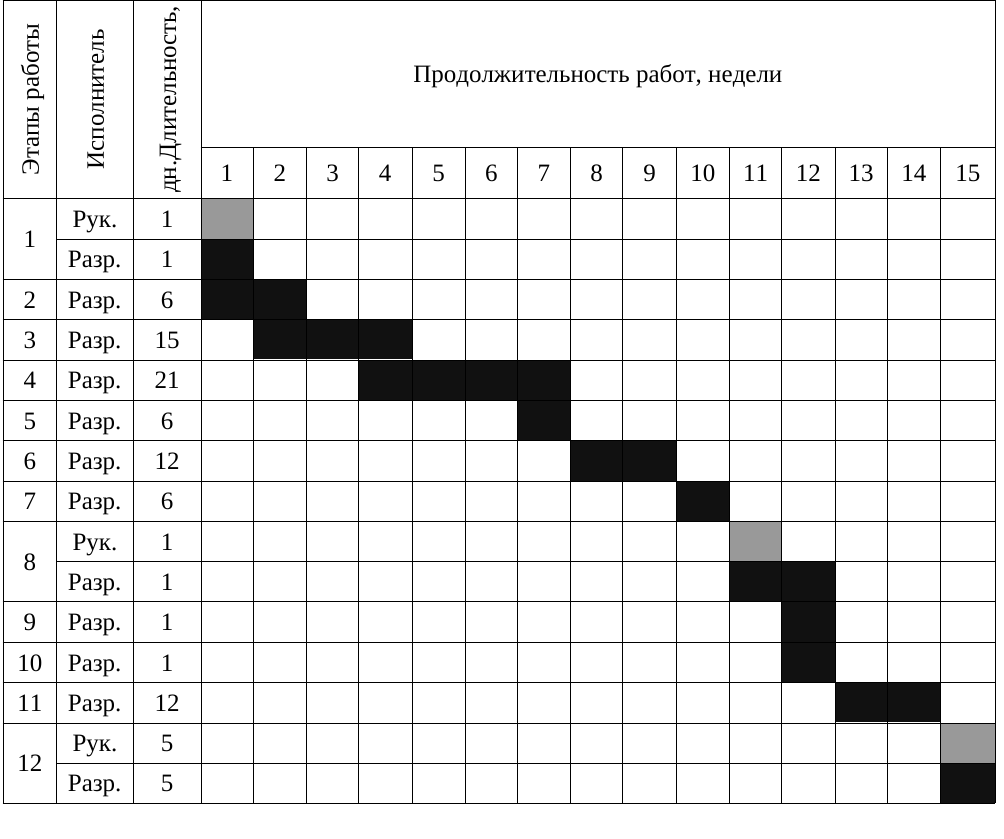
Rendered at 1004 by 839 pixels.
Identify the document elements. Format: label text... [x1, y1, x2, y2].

table_cell 11 [4, 683, 56, 722]
table_cell [466, 562, 517, 601]
table_cell [413, 199, 465, 239]
table_cell [941, 320, 995, 359]
table_cell [359, 683, 412, 722]
table_cell [413, 643, 465, 682]
table_cell [518, 522, 570, 561]
table_cell [730, 441, 781, 481]
table_cell [466, 482, 517, 521]
table_cell [782, 562, 835, 601]
table_cell [518, 643, 570, 682]
table_cell 5 [134, 724, 201, 763]
table_cell [677, 361, 729, 400]
table_cell [571, 401, 622, 440]
table_cell [413, 683, 465, 722]
table_cell [466, 724, 517, 763]
table_cell 21 [134, 361, 201, 400]
table_cell 1 [202, 148, 253, 198]
table_cell [254, 240, 306, 279]
table_cell [307, 724, 358, 763]
table_cell [202, 643, 253, 682]
table_cell [413, 441, 465, 481]
table_cell [571, 724, 622, 763]
table_cell 12 [4, 724, 56, 803]
table_cell [571, 199, 622, 239]
table_cell [254, 482, 306, 521]
table_cell 14 [888, 148, 940, 198]
table_cell Разр. [57, 320, 133, 359]
table_cell [466, 401, 517, 440]
table_cell [677, 441, 729, 481]
table_cell [307, 199, 358, 239]
table_cell [518, 401, 570, 440]
table_cell [359, 764, 412, 803]
table_cell [571, 522, 622, 561]
table_cell [254, 199, 306, 239]
table_cell [518, 441, 570, 481]
table_cell [307, 522, 358, 561]
table_cell Рук. [57, 199, 133, 239]
table_cell Разр. [57, 280, 133, 319]
table_cell [941, 280, 995, 319]
table_cell [307, 643, 358, 682]
table_cell [359, 562, 412, 601]
table_cell [307, 683, 358, 722]
table_cell 13 [836, 148, 887, 198]
table_cell [623, 401, 676, 440]
table_cell [888, 724, 940, 763]
table_cell [677, 522, 729, 561]
table_cell [782, 683, 835, 722]
table_cell [677, 683, 729, 722]
table_cell [730, 562, 781, 601]
table_cell [254, 441, 306, 481]
table_cell [254, 562, 306, 601]
table_cell [888, 764, 940, 803]
table_cell Разр. [57, 562, 133, 601]
table_cell [941, 683, 995, 722]
table_cell 1 [134, 199, 201, 239]
table_cell [836, 441, 887, 481]
table_cell [782, 320, 835, 359]
table_cell [888, 280, 940, 319]
table_cell [677, 401, 729, 440]
table_cell [623, 764, 676, 803]
table_cell [571, 280, 622, 319]
table_cell [730, 482, 781, 521]
table_header Этапы работы [4, 1, 56, 198]
table_cell [677, 764, 729, 803]
table_cell [730, 683, 781, 722]
table_cell [888, 683, 940, 722]
table_cell [254, 643, 306, 682]
table_cell [730, 643, 781, 682]
table_cell [782, 602, 835, 642]
table_cell [518, 199, 570, 239]
table_cell [782, 643, 835, 682]
table_cell 12 [134, 441, 201, 481]
table_cell [307, 320, 358, 359]
table_cell [836, 320, 887, 359]
table_cell [888, 602, 940, 642]
table_cell [571, 562, 622, 601]
table_cell [836, 482, 887, 521]
table_cell [571, 602, 622, 642]
table_cell [518, 482, 570, 521]
table_cell [359, 522, 412, 561]
table_header Исполнитель [57, 1, 133, 198]
table_cell [466, 199, 517, 239]
table_cell 12 [782, 148, 835, 198]
table_cell [941, 643, 995, 682]
table_cell [730, 401, 781, 440]
table_cell [836, 602, 887, 642]
table_cell 12 [134, 683, 201, 722]
table_cell [359, 240, 412, 279]
table_cell 10 [4, 643, 56, 682]
table_cell [413, 562, 465, 601]
table_cell [571, 683, 622, 722]
table_cell [254, 764, 306, 803]
table_cell 7 [4, 482, 56, 521]
table_cell [307, 240, 358, 279]
table_cell [623, 482, 676, 521]
table_cell [623, 361, 676, 400]
table_cell [518, 320, 570, 359]
table_cell [254, 361, 306, 400]
table_cell [359, 401, 412, 440]
table_cell [730, 602, 781, 642]
table_cell [359, 280, 412, 319]
table_header Продолжительность работ, недели [202, 1, 995, 147]
table_cell [730, 361, 781, 400]
table_cell 15 [134, 320, 201, 359]
table_cell [202, 683, 253, 722]
table_cell [782, 280, 835, 319]
table_cell [888, 401, 940, 440]
table_cell [359, 643, 412, 682]
table_cell Разр. [57, 764, 133, 803]
table_cell 11 [730, 148, 781, 198]
table_cell [307, 361, 358, 400]
table_cell [571, 441, 622, 481]
table_cell [202, 441, 253, 481]
table_cell [782, 361, 835, 400]
table_cell [571, 361, 622, 400]
table_cell [888, 361, 940, 400]
table_cell 1 [134, 240, 201, 279]
table_cell [518, 724, 570, 763]
table_cell [518, 602, 570, 642]
table_header Длительность, дн. [134, 1, 201, 198]
table_cell [623, 562, 676, 601]
table_cell 15 [941, 148, 995, 198]
table_cell [623, 441, 676, 481]
table_cell [677, 482, 729, 521]
table_cell [730, 764, 781, 803]
table_cell [466, 361, 517, 400]
table_cell [836, 361, 887, 400]
table_cell [254, 401, 306, 440]
table_cell [623, 320, 676, 359]
table_cell [359, 199, 412, 239]
table_cell [466, 643, 517, 682]
table_cell Разр. [57, 401, 133, 440]
table_cell 6 [134, 280, 201, 319]
table_cell [782, 240, 835, 279]
table_cell [307, 482, 358, 521]
table_cell [307, 401, 358, 440]
table_cell [623, 683, 676, 722]
table_cell [836, 724, 887, 763]
table_cell [413, 280, 465, 319]
table_cell [782, 482, 835, 521]
table_cell [518, 562, 570, 601]
table_cell [413, 240, 465, 279]
table_cell [413, 764, 465, 803]
table_cell [413, 522, 465, 561]
table_cell [941, 401, 995, 440]
table_cell [202, 522, 253, 561]
table_cell [677, 562, 729, 601]
table_cell [941, 522, 995, 561]
table_cell [571, 643, 622, 682]
table_cell Разр. [57, 441, 133, 481]
table_cell [413, 482, 465, 521]
table_cell [836, 240, 887, 279]
table_cell 1 [134, 602, 201, 642]
table_cell 1 [134, 522, 201, 561]
table_cell [623, 199, 676, 239]
table_cell [254, 280, 306, 319]
table_cell [359, 320, 412, 359]
table_cell [307, 602, 358, 642]
table_cell [888, 199, 940, 239]
table_cell 1 [134, 643, 201, 682]
table_cell [623, 280, 676, 319]
table_cell [202, 724, 253, 763]
table_cell [941, 361, 995, 400]
table_cell [941, 441, 995, 481]
table_cell Рук. [57, 724, 133, 763]
table_cell 5 [134, 764, 201, 803]
table_cell 9 [623, 148, 676, 198]
table_cell [888, 522, 940, 561]
table_cell Разр. [57, 361, 133, 400]
table_cell [359, 441, 412, 481]
table_cell [466, 441, 517, 481]
table_cell [941, 764, 995, 803]
table_cell 1 [4, 199, 56, 279]
table_cell [466, 764, 517, 803]
table_cell [941, 199, 995, 239]
table_cell [730, 320, 781, 359]
table_cell [307, 441, 358, 481]
table_cell [836, 683, 887, 722]
table_cell [836, 764, 887, 803]
table_cell [836, 280, 887, 319]
table_cell [836, 562, 887, 601]
table_cell [254, 320, 306, 359]
table_cell [888, 562, 940, 601]
table_cell [202, 240, 253, 279]
table_cell [202, 562, 253, 601]
table_cell [518, 683, 570, 722]
table_cell [202, 764, 253, 803]
table_cell [730, 724, 781, 763]
table_cell [836, 643, 887, 682]
table_cell 4 [4, 361, 56, 400]
table_cell [518, 764, 570, 803]
table_cell 7 [518, 148, 570, 198]
table_cell [202, 482, 253, 521]
table_cell [359, 482, 412, 521]
table_cell [466, 320, 517, 359]
table_cell Разр. [57, 643, 133, 682]
table_cell [359, 602, 412, 642]
table_cell [518, 240, 570, 279]
table_cell 2 [254, 148, 306, 198]
table_cell [307, 764, 358, 803]
table_cell [677, 602, 729, 642]
table_cell [202, 199, 253, 239]
table_cell [888, 441, 940, 481]
table_cell [623, 522, 676, 561]
table_cell 8 [4, 522, 56, 601]
table_cell [836, 522, 887, 561]
table_cell 8 [571, 148, 622, 198]
table_cell [202, 320, 253, 359]
table_cell 3 [307, 148, 358, 198]
table_cell [836, 199, 887, 239]
table_cell [518, 361, 570, 400]
table_cell 6 [134, 401, 201, 440]
table_cell [623, 602, 676, 642]
table_cell [888, 240, 940, 279]
table_cell Рук. [57, 522, 133, 561]
table_cell [571, 320, 622, 359]
table_cell [782, 522, 835, 561]
table_cell [782, 764, 835, 803]
table_cell [941, 724, 995, 763]
table_cell [677, 320, 729, 359]
table_cell [359, 361, 412, 400]
table_cell [836, 401, 887, 440]
table_cell [307, 280, 358, 319]
table_cell 10 [677, 148, 729, 198]
table_cell [202, 280, 253, 319]
table_cell [466, 240, 517, 279]
table_cell [941, 602, 995, 642]
table_cell [941, 562, 995, 601]
table_cell 5 [4, 401, 56, 440]
table_cell 6 [134, 482, 201, 521]
table_cell [571, 764, 622, 803]
table_cell [466, 522, 517, 561]
table_cell 6 [466, 148, 517, 198]
table_cell [202, 361, 253, 400]
table_cell [466, 280, 517, 319]
table_cell [623, 240, 676, 279]
table_cell [254, 683, 306, 722]
table_cell [623, 724, 676, 763]
table_cell [730, 240, 781, 279]
table_cell [888, 482, 940, 521]
table_cell [941, 240, 995, 279]
table_cell [888, 320, 940, 359]
table_cell [254, 602, 306, 642]
table_cell [941, 482, 995, 521]
table_cell 2 [4, 280, 56, 319]
table_cell 3 [4, 320, 56, 359]
table_cell [571, 482, 622, 521]
table_cell Разр. [57, 683, 133, 722]
table_cell [359, 724, 412, 763]
table_cell 4 [359, 148, 412, 198]
table_cell [413, 602, 465, 642]
table_cell [466, 683, 517, 722]
table_cell [677, 643, 729, 682]
table_cell [623, 643, 676, 682]
table_cell [782, 441, 835, 481]
table_cell [677, 199, 729, 239]
table_cell [677, 240, 729, 279]
table_cell [571, 240, 622, 279]
table_cell 6 [4, 441, 56, 481]
table_cell [677, 724, 729, 763]
table_cell [413, 361, 465, 400]
table_cell Разр. [57, 602, 133, 642]
table_cell Разр. [57, 482, 133, 521]
table_cell [730, 522, 781, 561]
table_cell [254, 724, 306, 763]
table_cell Разр. [57, 240, 133, 279]
table_cell [782, 199, 835, 239]
table_cell [730, 199, 781, 239]
table_cell [202, 401, 253, 440]
table_cell [202, 602, 253, 642]
table_cell [466, 602, 517, 642]
table_cell [413, 401, 465, 440]
table_cell [518, 280, 570, 319]
table_cell [888, 643, 940, 682]
table_cell [413, 320, 465, 359]
table_cell [782, 724, 835, 763]
table_cell 9 [4, 602, 56, 642]
table_cell [413, 724, 465, 763]
table_cell [677, 280, 729, 319]
table_cell 1 [134, 562, 201, 601]
table_cell [254, 522, 306, 561]
table_cell [730, 280, 781, 319]
table_cell 5 [413, 148, 465, 198]
table_cell [307, 562, 358, 601]
table_cell [782, 401, 835, 440]
